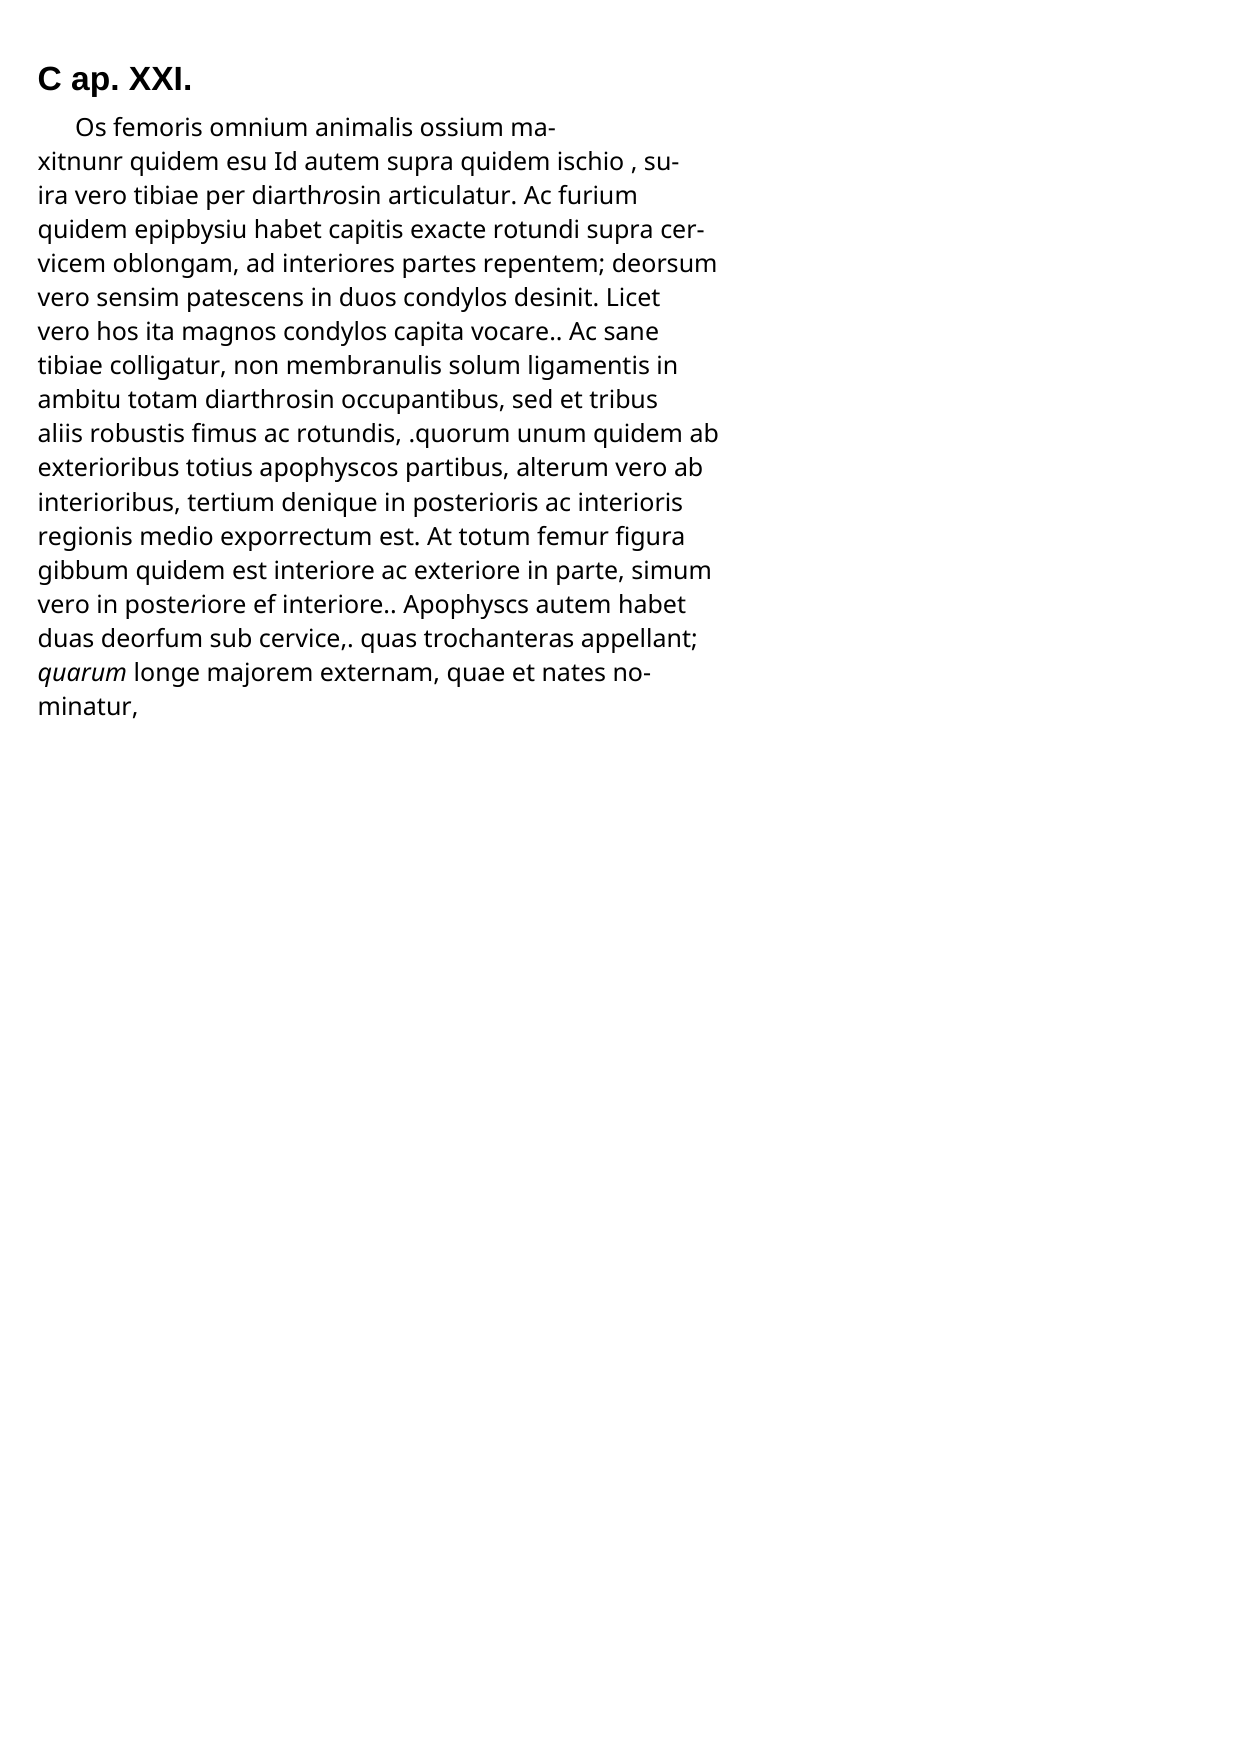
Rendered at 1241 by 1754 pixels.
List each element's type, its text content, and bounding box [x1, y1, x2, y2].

text Os femoris omnium animalis ossium ma- xitnunr quidem esu Id autem supra quidem ischio , su- ira vero tibiae per diarthrosin articulatur. Ac furium quidem epipbysiu habet capitis exacte rotundi supra cer- vicem oblongam, ad interiores partes repentem; deorsum vero sensim patescens in duos condylos desinit. Licet vero hos ita magnos condylos capita vocare.. Ac sane tibiae colligatur, non membranulis solum ligamentis in ambitu totam diarthrosin occupantibus, sed et tribus aliis robustis fimus ac rotundis, .quorum unum quidem ab exterioribus totius apophyscos partibus, alterum vero ab interioribus, tertium denique in posterioris ac interioris regionis medio exporrectum est. At totum femur figura gibbum quidem est interiore ac exteriore in parte, simum vero in posteriore ef interiore.. Apophyscs autem habet duas deorfum sub cervice,. quas trochanteras appellant; quarum longe majorem externam, quae et nates no- minatur, [37, 109, 1203, 723]
subtitle C ap. XXI. [37, 58, 1203, 97]
